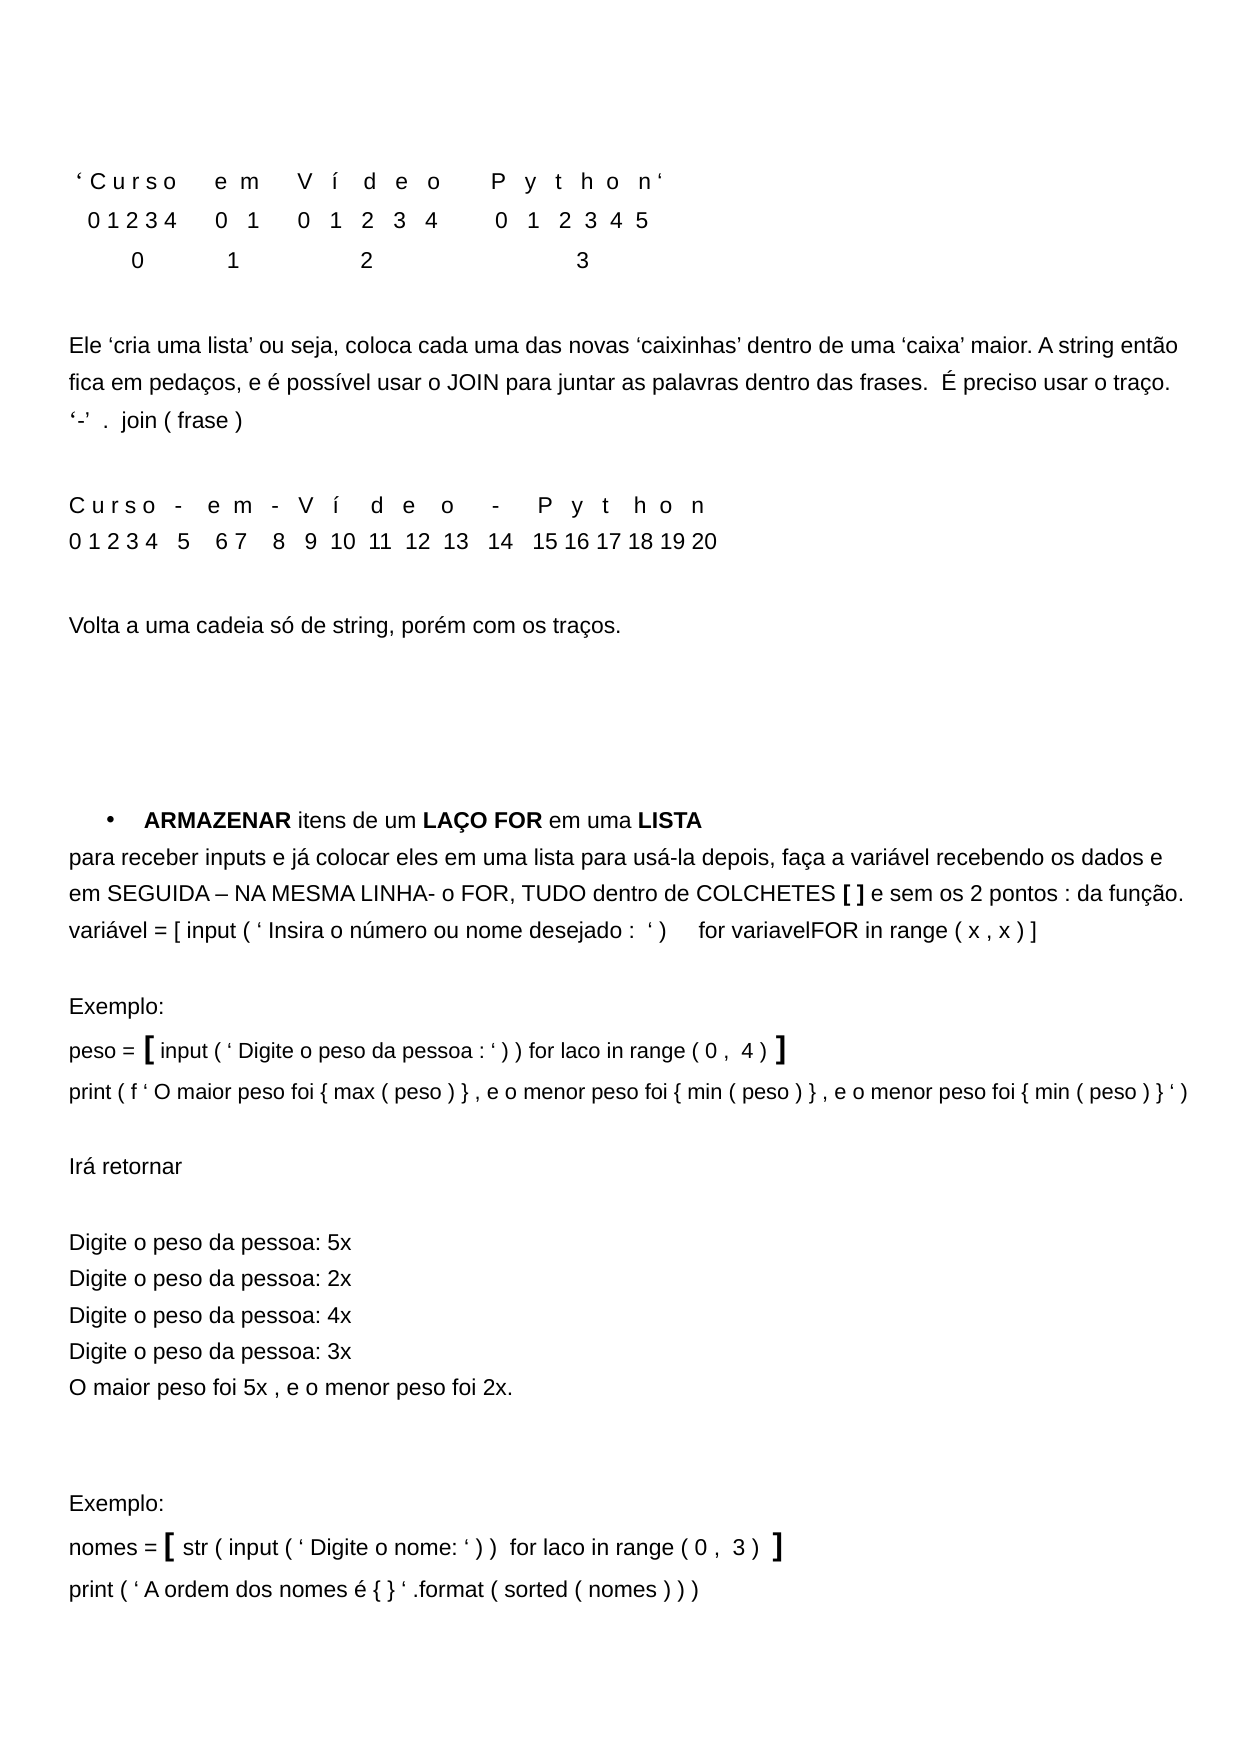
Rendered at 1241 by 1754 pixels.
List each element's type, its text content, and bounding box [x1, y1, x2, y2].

text peso = [ input ( ‘ Digite o peso da pessoa : ‘ ) ) for laco in range ( 0 , 4 ) ] [69, 1029, 1197, 1065]
text Volta a uma cadeia só de string, porém com os traços. [69, 612, 1197, 639]
text Exemplo: [69, 993, 1197, 1019]
list ARMAZENAR itens de um LAÇO FOR em uma LISTA [106, 807, 1197, 834]
text 0 1 2 3 [69, 245, 1197, 274]
text print ( f ‘ O maior peso foi { max ( peso ) } , e o menor peso foi { min ( peso ) } , e o menor peso foi { min ( peso ) } ‘ ) [69, 1079, 1197, 1104]
text O maior peso foi 5x , e o menor peso foi 2x. [69, 1374, 1197, 1401]
text print ( ‘ A ordem dos nomes é { } ‘ .format ( sorted ( nomes ) ) ) [69, 1576, 1197, 1602]
text 0 1 2 3 4 0 1 0 1 2 3 4 0 1 2 3 4 5 [69, 205, 1197, 234]
text ‘-’ . join ( frase ) [69, 405, 1197, 433]
text Digite o peso da pessoa: 5x [69, 1229, 1197, 1255]
text Ele ‘cria uma lista’ ou seja, coloca cada uma das novas ‘caixinhas’ dentro de uma ‘caixa’ maior. A string então fica em pedaços, e é possível usar o JOIN para juntar as palavras dentro das frases. É preciso usar o traço. [69, 332, 1197, 395]
text 0 1 2 3 4 5 6 7 8 9 10 11 12 13 14 15 16 17 18 19 20 [69, 528, 1197, 555]
text C u r s o - e m - V í d e o - P y t h o n [69, 492, 1197, 518]
text Digite o peso da pessoa: 4x [69, 1302, 1197, 1328]
text para receber inputs e já colocar eles em uma lista para usá-la depois, faça a variável recebendo os dados e em SEGUIDA – NA MESMA LINHA- o FOR, TUDO dentro de COLCHETES [ ] e sem os 2 pontos : da função. [69, 844, 1197, 907]
text variável = [ input ( ‘ Insira o número ou nome desejado : ‘ ) for variavelFOR in range ( x , x ) ] [69, 917, 1197, 943]
text Exemplo: [69, 1490, 1197, 1516]
text Digite o peso da pessoa: 3x [69, 1338, 1197, 1364]
text ‘ C u r s o e m V í d e o P y t h o n ‘ [69, 166, 1197, 194]
text nomes = [ str ( input ( ‘ Digite o nome: ‘ ) ) for laco in range ( 0 , 3 ) ] [69, 1526, 1197, 1562]
text Digite o peso da pessoa: 2x [69, 1265, 1197, 1292]
text Irá retornar [69, 1153, 1197, 1179]
